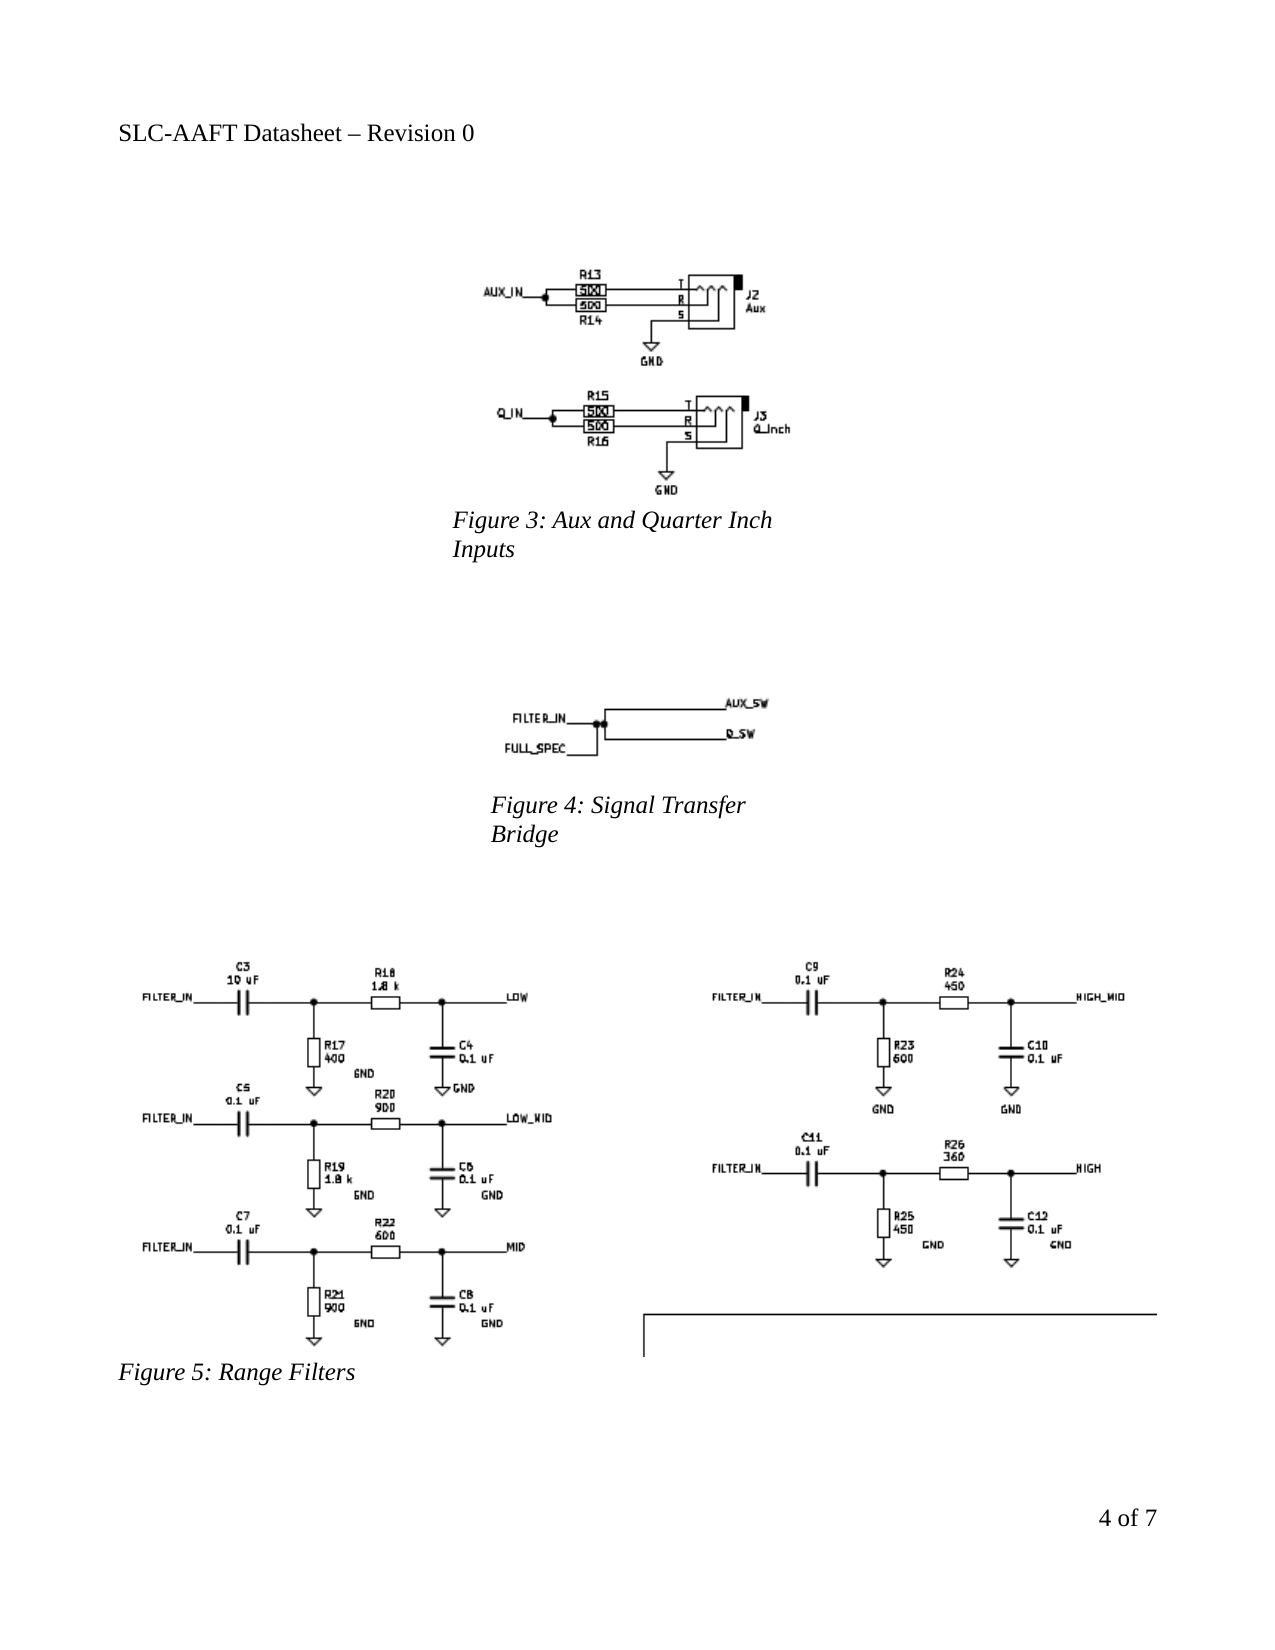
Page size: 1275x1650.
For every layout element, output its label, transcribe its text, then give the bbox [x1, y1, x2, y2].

picture [452, 237, 823, 505]
text Figure 3: Aux and Quarter Inch Inputs [452, 505, 823, 563]
picture [490, 679, 785, 791]
text Figure 4: Signal Transfer Bridge [491, 791, 784, 848]
picture [118, 950, 1157, 1357]
text Figure 5: Range Filters [118, 1357, 1157, 1386]
